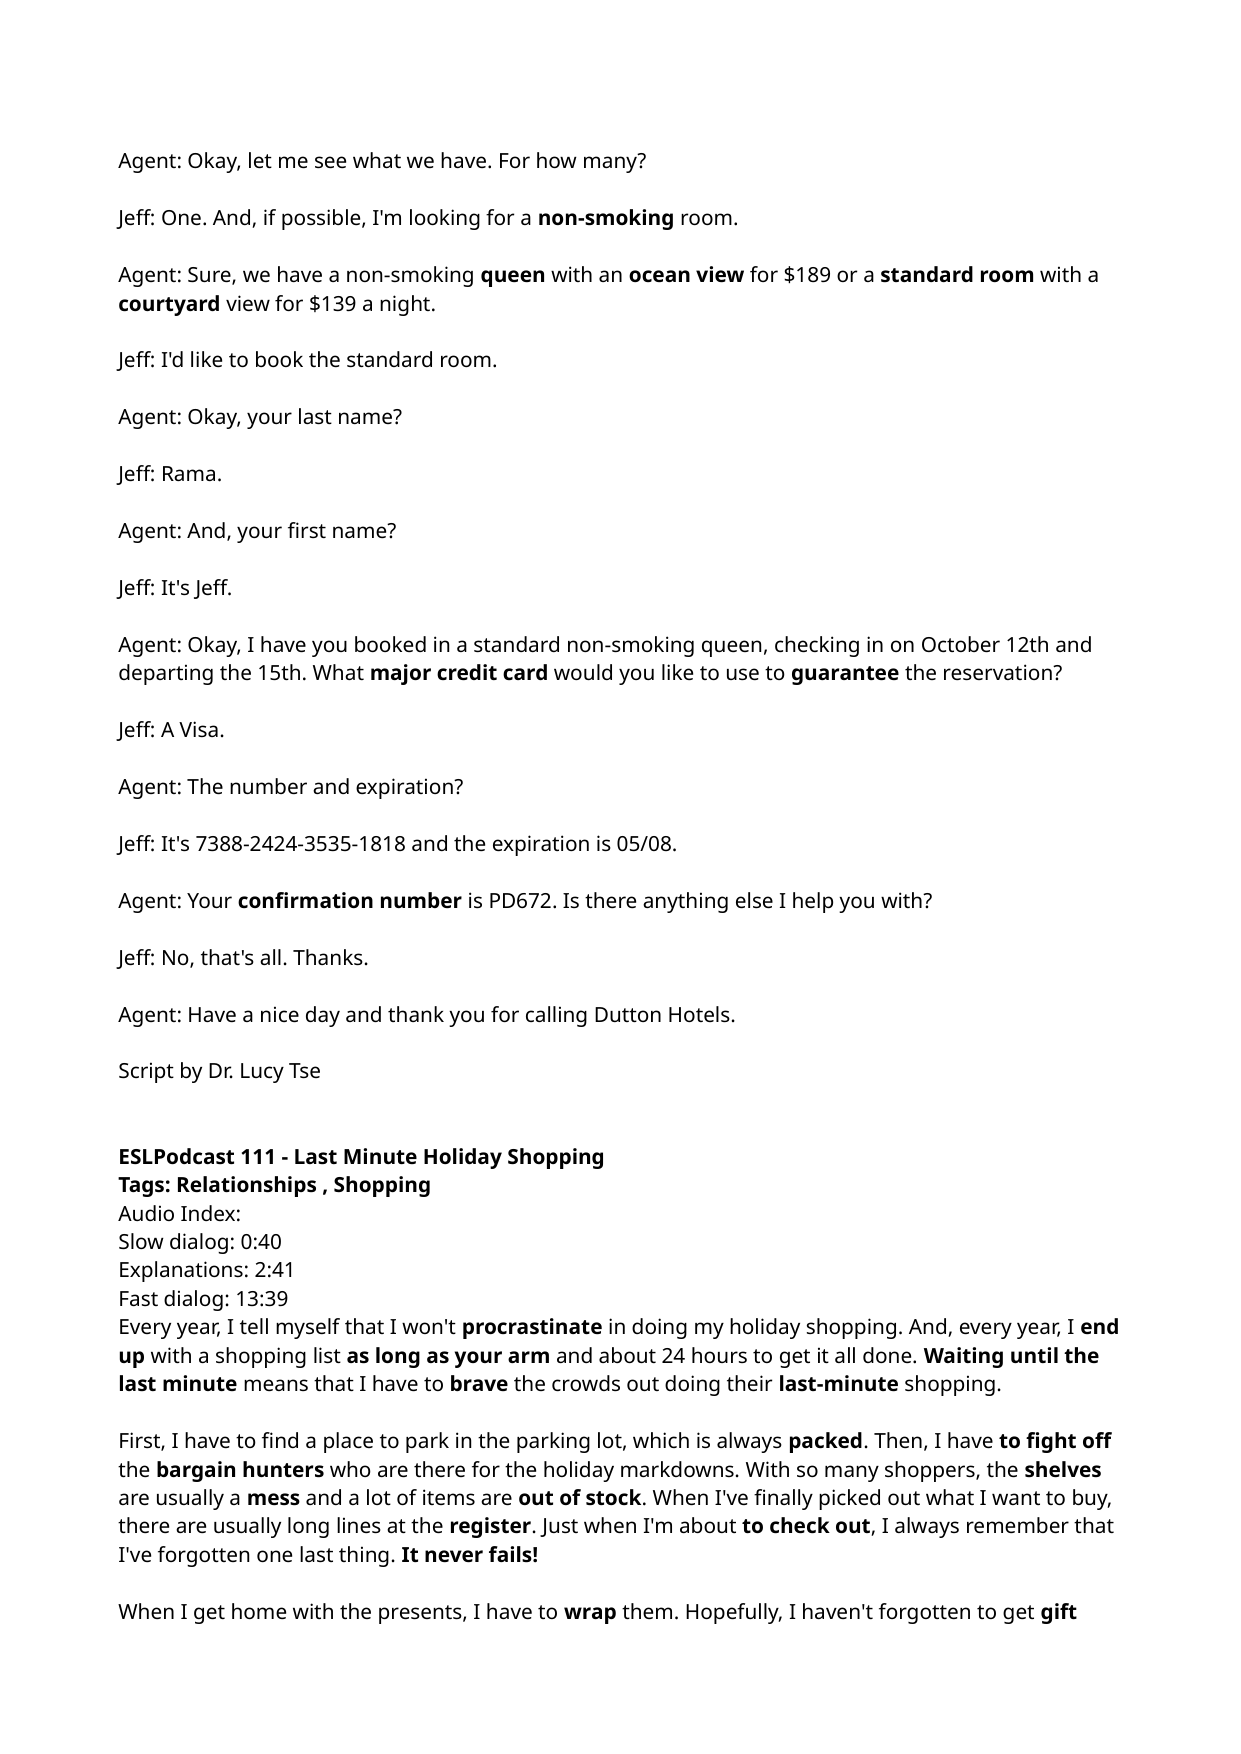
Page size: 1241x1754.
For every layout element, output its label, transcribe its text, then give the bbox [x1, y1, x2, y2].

table_header Every year, I tell myself that I won't procrastinate in doing my holiday shopping. And, every year, I end up with a shopping list as long as your arm and about 24 hours to get it all done. Waiting until the last minute means that I have to brave the crowds out doing their last-minute shopping. First, I have to find a place to park in the parking lot, which is always packed. Then, I have to fight off the bargain hunters who are there for the holiday markdowns. With so many shoppers, the shelves are usually a mess and a lot of items are out of stock. When I've finally picked out what I want to buy, there are usually long lines at the register. Just when I'm about to check out, I always remember that I've forgotten one last thing. It never fails! When I get home with the presents, I have to wrap them. Hopefully, I haven't forgotten to get gift [118, 1313, 1122, 1625]
table_header Audio Index: Slow dialog: 0:40 Explanations: 2:41 Fast dialog: 13:39 [118, 1199, 1122, 1312]
text ESLPodcast 111 - Last Minute Holiday Shopping Tags: Relationships , Shopping [118, 1142, 1122, 1199]
table_header Agent: Okay, let me see what we have. For how many? Jeff: One. And, if possible, I'm looking for a non-smoking room. Agent: Sure, we have a non-smoking queen with an ocean view for $189 or a standard room with a courtyard view for $139 a night. Jeff: I'd like to book the standard room. Agent: Okay, your last name? Jeff: Rama. Agent: And, your first name? Jeff: It's Jeff. Agent: Okay, I have you booked in a standard non-smoking queen, checking in on October 12th and departing the 15th. What major credit card would you like to use to guarantee the reservation? Jeff: A Visa. Agent: The number and expiration? Jeff: It's 7388-2424-3535-1818 and the expiration is 05/08. Agent: Your confirmation number is PD672. Is there anything else I help you with? Jeff: No, that's all. Thanks. Agent: Have a nice day and thank you for calling Dutton Hotels. Script by Dr. Lucy Tse [118, 118, 1122, 1085]
